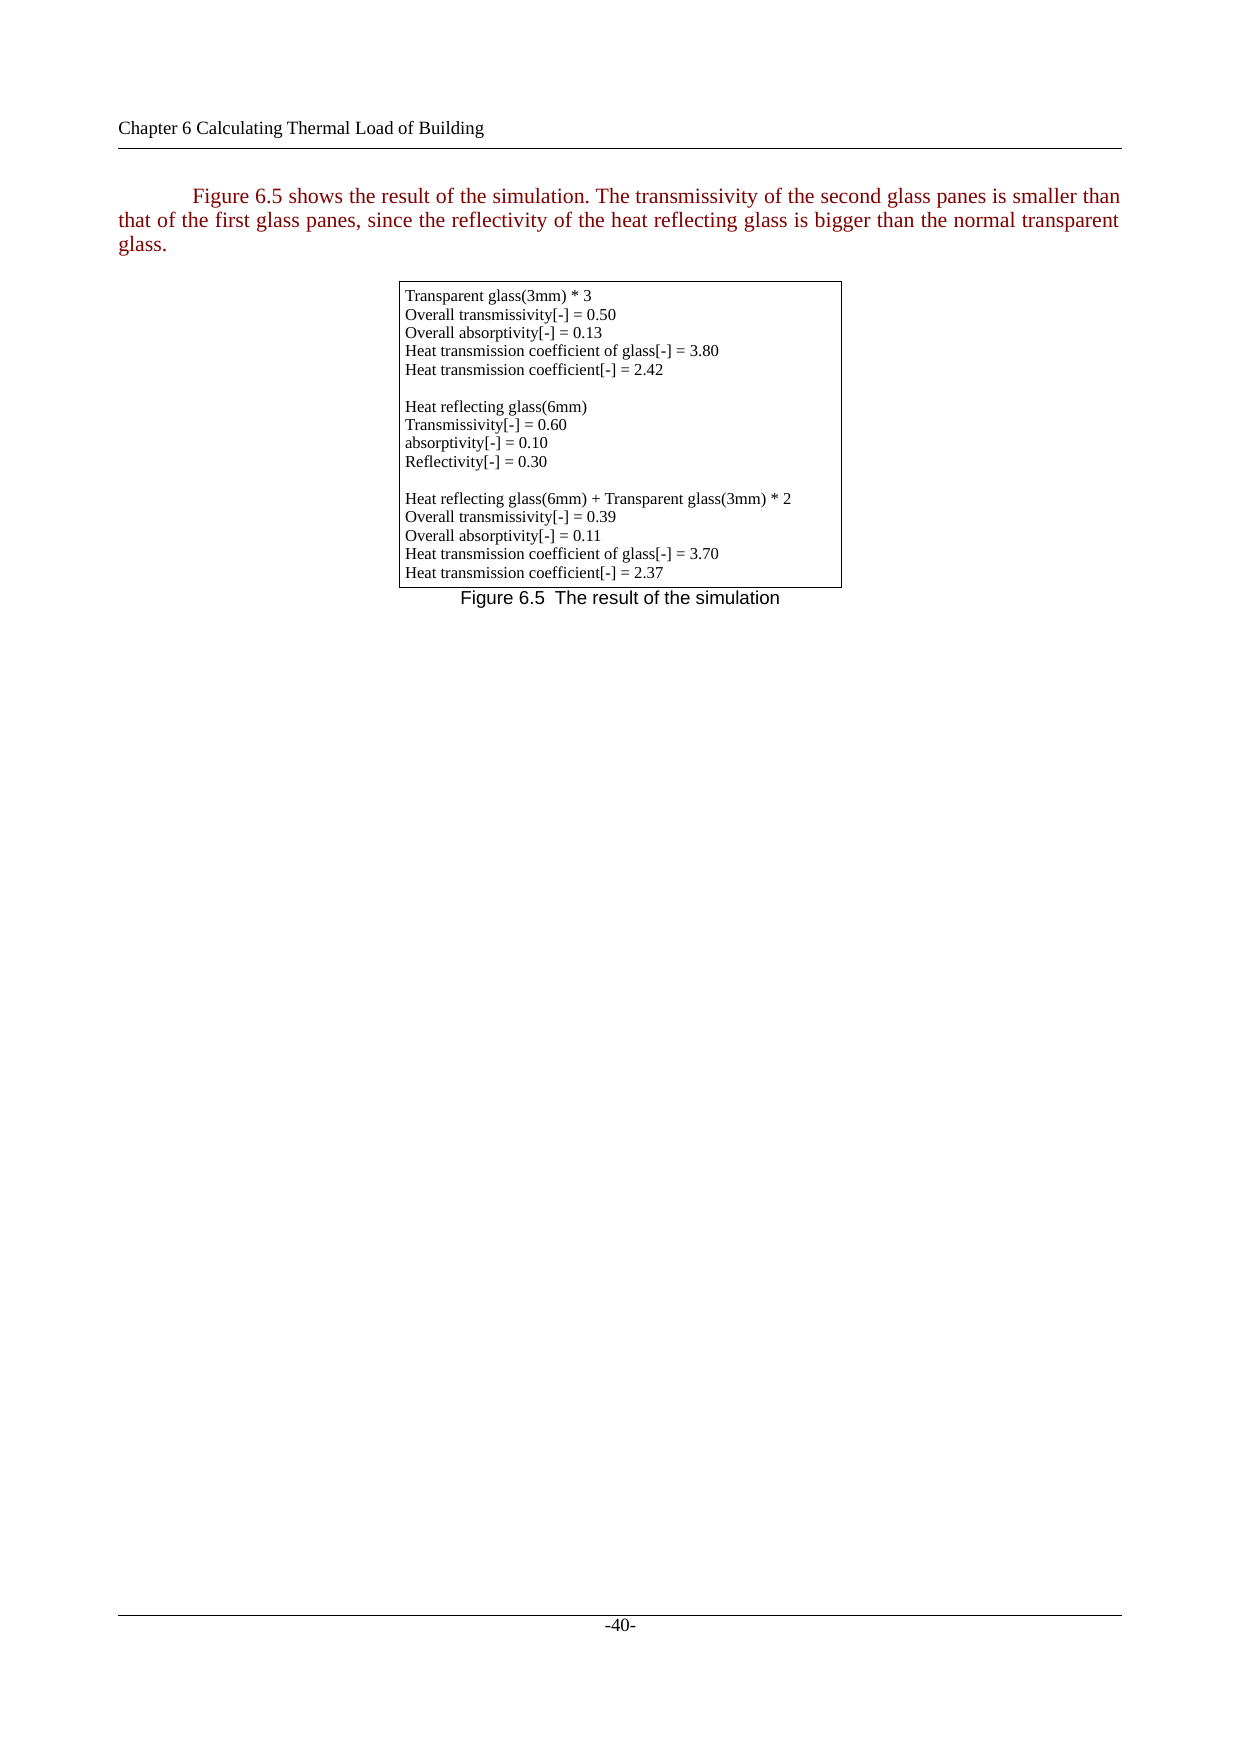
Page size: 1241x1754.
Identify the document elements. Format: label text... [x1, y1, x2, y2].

table_header Transparent glass(3mm) * 3 Overall transmissivity[-] = 0.50 Overall absorptivity[-] = 0.13 Heat transmission coefficient of glass[-] = 3.80 Heat transmission coefficient[-] = 2.42 Heat reflecting glass(6mm) Transmissivity[-] = 0.60 absorptivity[-] = 0.10 Reflectivity[-] = 0.30 Heat reflecting glass(6mm) + Transparent glass(3mm) * 2 Overall transmissivity[-] = 0.39 Overall absorptivity[-] = 0.11 Heat transmission coefficient of glass[-] = 3.70 Heat transmission coefficient[-] = 2.37 [400, 282, 841, 587]
text Figure 6.5 The result of the simulation [118, 587, 1122, 608]
text Figure 6.5 shows the result of the simulation. The transmissivity of the second glass panes is smaller than that of the first glass panes, since the reflectivity of the heat reflecting glass is bigger than the normal transparent glass. [118, 184, 1122, 256]
